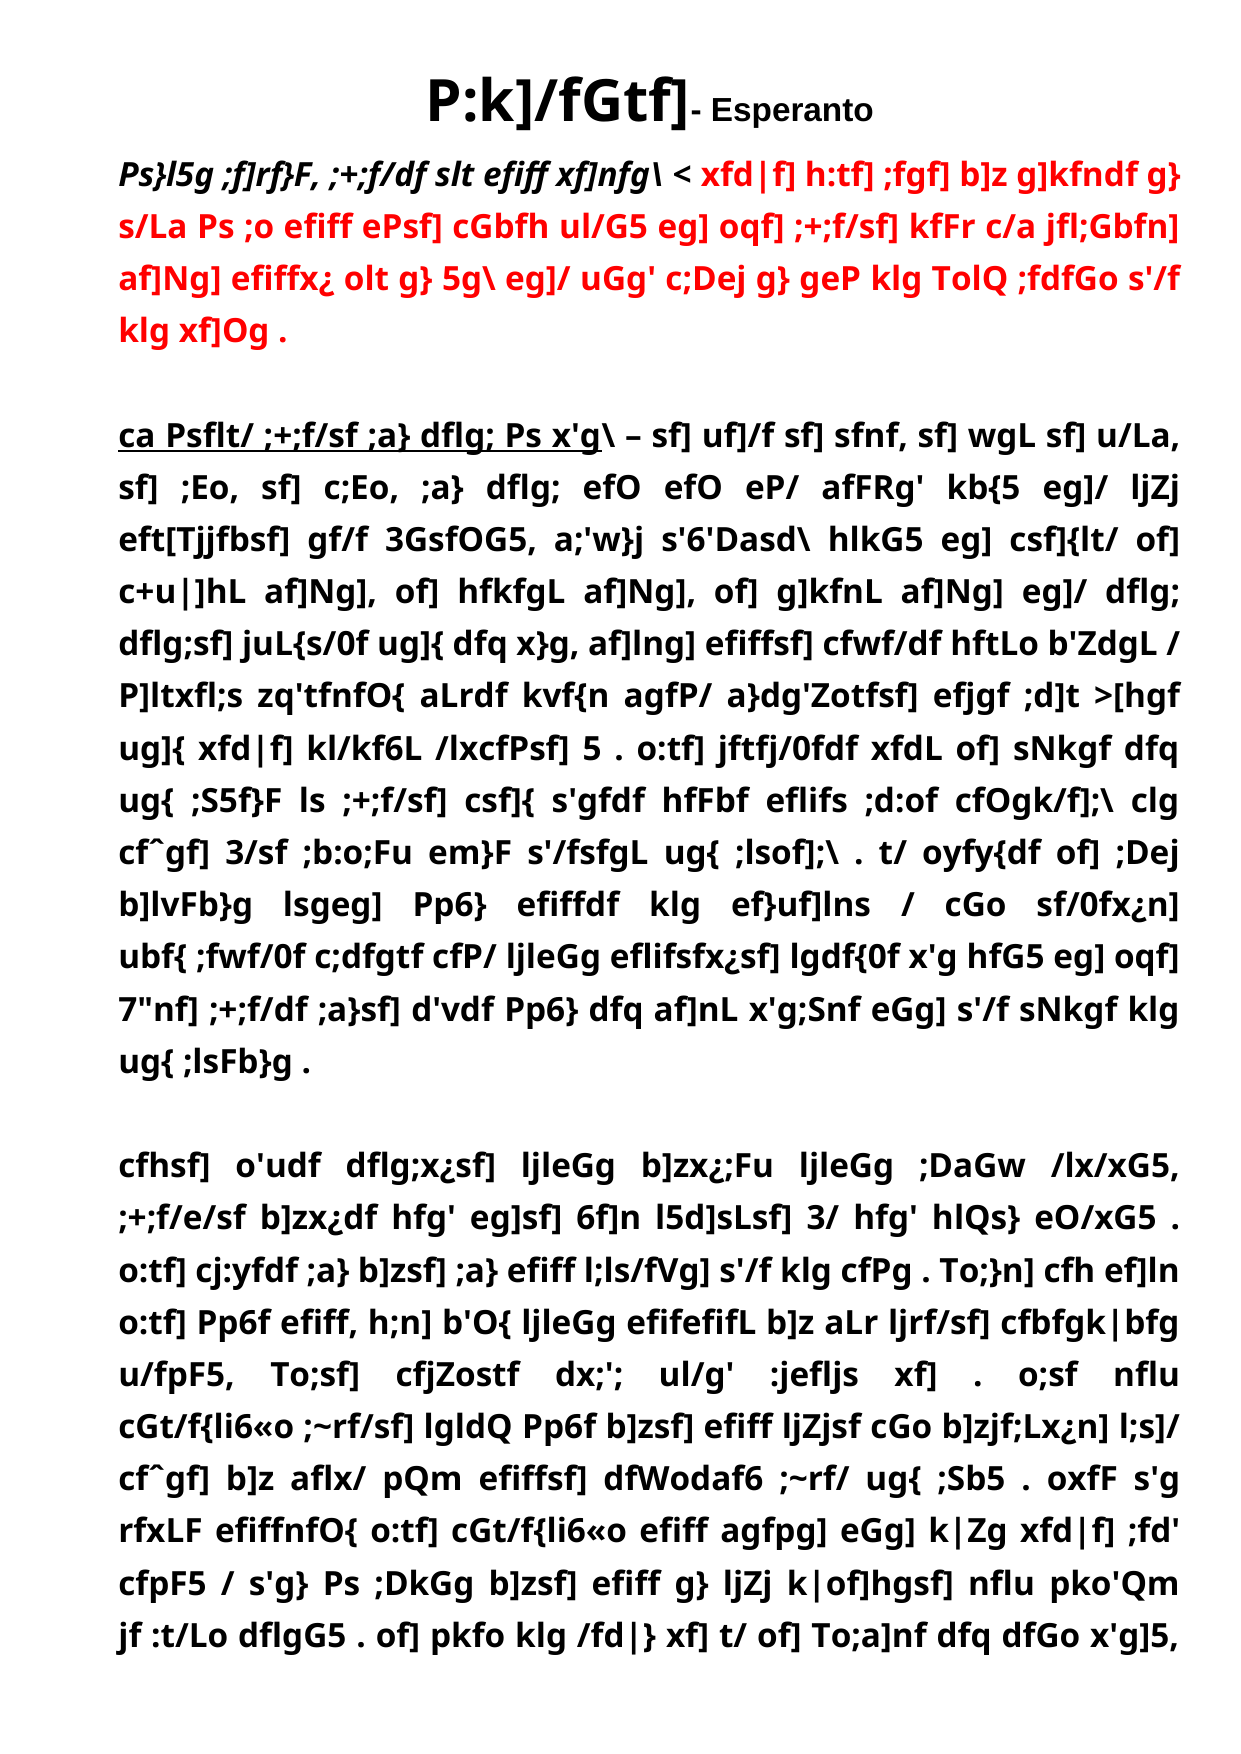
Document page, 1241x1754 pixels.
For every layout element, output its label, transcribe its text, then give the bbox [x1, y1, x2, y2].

text cfhsf] o'udf dflg;x¿sf] ljleGg b]zx¿;Fu ljleGg ;DaGw /lx/xG5, ;+;f/e/sf b]zx¿df hfg' eg]sf] 6f]n l5d]sLsf] 3/ hfg' hlQs} eO/xG5 . o:tf] cj:yfdf ;a} b]zsf] ;a} efiff l;ls/fVg] s'/f klg cfPg . To;}n] cfh ef]ln o:tf] Pp6f efiff, h;n] b'O{ ljleGg efifefifL b]z aLr ljrf/sf] cfbfgk|bfg u/fpF5, To;sf] cfjZostf dx;'; ul/g' :jefljs xf] . o;sf nflu cGt/f{li6«o ;~rf/sf] lgldQ Pp6f b]zsf] efiff ljZjsf cGo b]zjf;Lx¿n] l;s]/ cfˆgf] b]z aflx/ pQm efiffsf] dfWodaf6 ;~rf/ ug{ ;Sb5 . oxfF s'g rfxLF efiffnfO{ o:tf] cGt/f{li6«o efiff agfpg] eGg] k|Zg xfd|f] ;fd' cfpF5 / s'g} Ps ;DkGg b]zsf] efiff g} ljZj k|of]hgsf] nflu pko'Qm jf :t/Lo dflgG5 . of] pkfo klg /fd|} xf] t/ of] To;a]nf dfq dfGo x'g]5, [118, 1142, 1181, 1657]
text Ps}l5g ;f]rf}F, ;+;f/df slt efiff xf]nfg\ < xfd|f] h:tf] ;fgf] b]z g]kfndf g} s/La Ps ;o efiff ePsf] cGbfh ul/G5 eg] oqf] ;+;f/sf] kfFr c/a jfl;Gbfn] af]Ng] efiffx¿ olt g} 5g\ eg]/ uGg' c;Dej g} geP klg TolQ ;fdfGo s'/f klg xf]Og . [118, 150, 1181, 352]
text ca Psflt/ ;+;f/sf ;a} dflg; Ps x'g\ – sf] uf]/f sf] sfnf, sf] wgL sf] u/La, sf] ;Eo, sf] c;Eo, ;a} dflg; efO efO eP/ afFRg' kb{5 eg]/ ljZj eft[Tjjfbsf] gf/f 3GsfOG5, a;'w}j s'6'Dasd\ hlkG5 eg] csf]{lt/ of] c+u|]hL af]Ng], of] hfkfgL af]Ng], of] g]kfnL af]Ng] eg]/ dflg; dflg;sf] juL{s/0f ug]{ dfq x}g, af]lng] efiffsf] cfwf/df hftLo b'ZdgL / P]ltxfl;s zq'tfnfO{ aLrdf kvf{n agfP/ a}dg'Zotfsf] efjgf ;d]t >[hgf ug]{ xfd|f] kl/kf6L /lxcfPsf] 5 . o:tf] jftfj/0fdf xfdL of] sNkgf dfq ug{ ;S5f}F ls ;+;f/sf] csf]{ s'gfdf hfFbf eflifs ;d:of cfOgk/f];\ clg cfˆgf] 3/sf ;b:o;Fu em}F s'/fsfgL ug{ ;lsof];\ . t/ oyfy{df of] ;Dej b]lvFb}g lsgeg] Pp6} efiffdf klg ef}uf]lns / cGo sf/0fx¿n] ubf{ ;fwf/0f c;dfgtf cfP/ ljleGg eflifsfx¿sf] lgdf{0f x'g hfG5 eg] oqf] 7"nf] ;+;f/df ;a}sf] d'vdf Pp6} dfq af]nL x'g;Snf eGg] s'/f sNkgf klg ug{ ;lsFb}g . [118, 411, 1181, 1083]
text P:k]/fGtf]- Esperanto [118, 59, 1181, 138]
